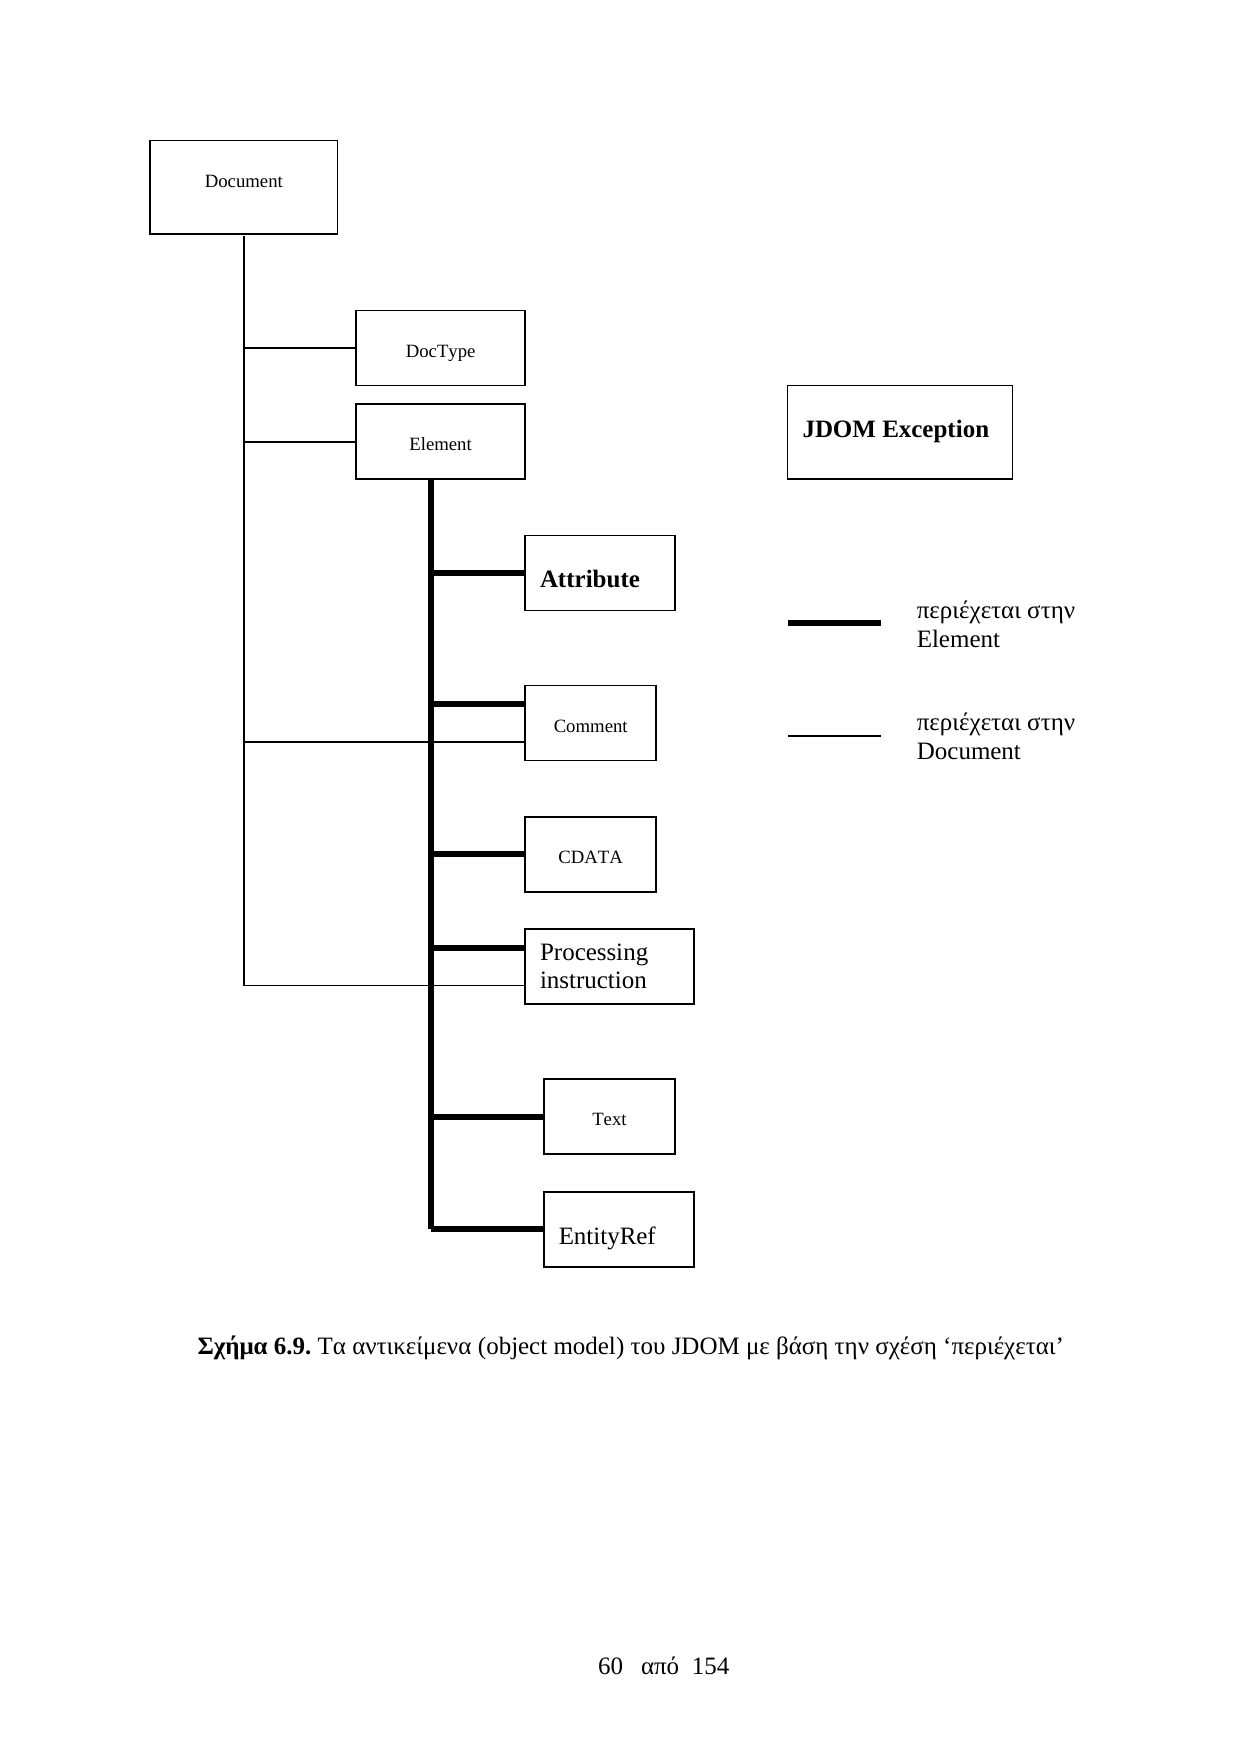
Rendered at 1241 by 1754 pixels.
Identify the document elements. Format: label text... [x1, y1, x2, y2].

text Σχήμα 6.9. Τα αντικείμενα (object model) του JDOM με βάση την σχέση ‘περιέχεται’ [169, 1331, 1092, 1359]
text περιέχεται στην Document [917, 707, 1090, 764]
text περιέχεται στην Element [917, 595, 1090, 652]
